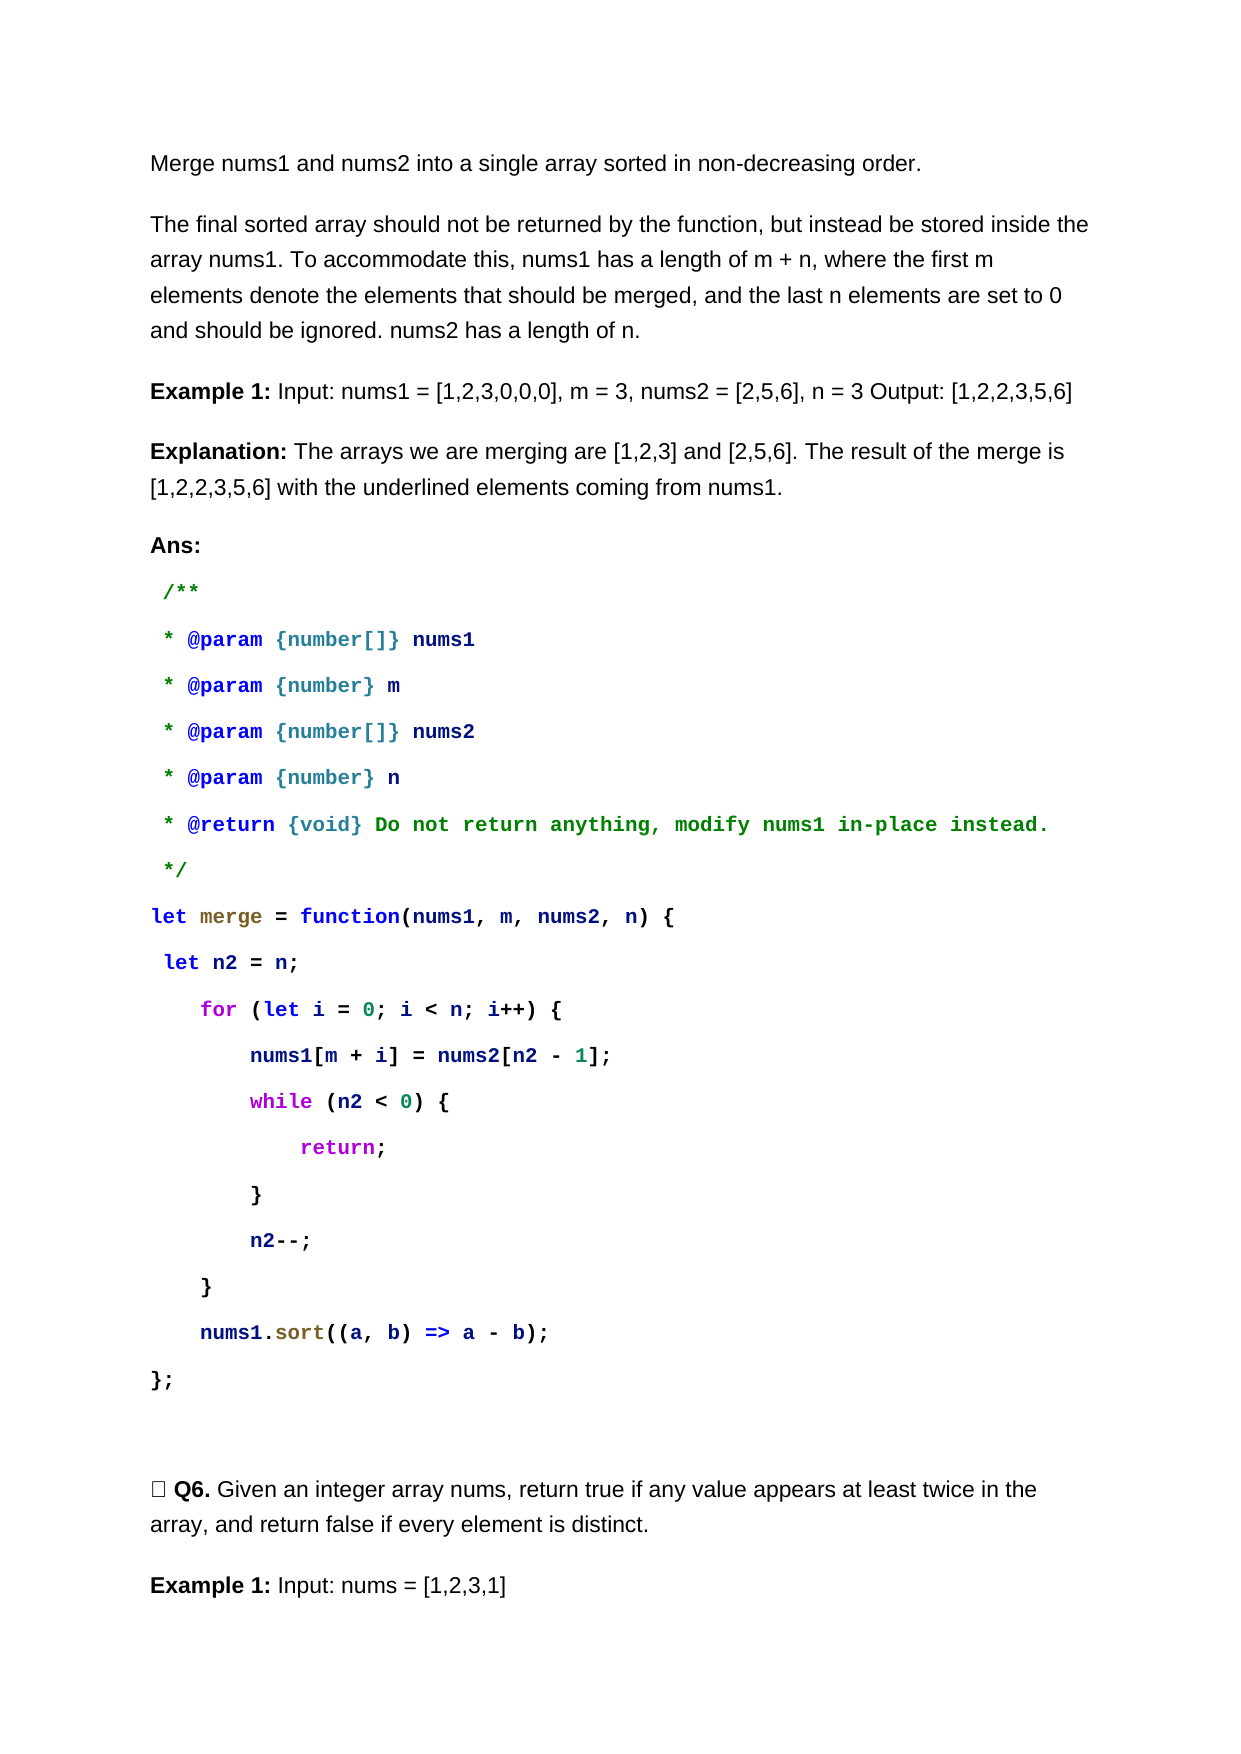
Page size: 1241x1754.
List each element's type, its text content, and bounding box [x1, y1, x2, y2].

text n2--; [150, 1230, 1090, 1252]
text Explanation: The arrays we are merging are [1,2,3] and [2,5,6]. The result of the merge is [1,2,2,3,5,6] with the underlined elements coming from nums1. [150, 438, 1090, 500]
text /** [150, 583, 1090, 604]
text 💡 Q6. Given an integer array nums, return true if any value appears at least twice in the array, and return false if every element is distinct. [150, 1476, 1090, 1538]
text } [150, 1277, 1090, 1298]
text Ans: [150, 534, 1090, 558]
text * @param {number[]} nums2 [150, 722, 1090, 743]
text * @param {number[]} nums1 [150, 629, 1090, 650]
text for (let i = 0; i < n; i++) { [150, 999, 1090, 1020]
text return; [150, 1138, 1090, 1159]
text }; [150, 1369, 1090, 1390]
text * @return {void} Do not return anything, modify nums1 in-place instead. [150, 814, 1090, 835]
text while (n2 < 0) { [150, 1092, 1090, 1113]
text * @param {number} m [150, 675, 1090, 697]
text Example 1: Input: nums = [1,2,3,1] [150, 1572, 1090, 1598]
text Merge nums1 and nums2 into a single array sorted in non-decreasing order. [150, 150, 1090, 176]
text } [150, 1184, 1090, 1205]
text * @param {number} n [150, 768, 1090, 789]
text nums1.sort((a, b) => a - b); [150, 1323, 1090, 1344]
text let merge = function(nums1, m, nums2, n) { [150, 907, 1090, 928]
text Example 1: Input: nums1 = [1,2,3,0,0,0], m = 3, nums2 = [2,5,6], n = 3 Output: [1,2,2,3,5,6] [150, 378, 1090, 404]
text The final sorted array should not be returned by the function, but instead be stored inside the array nums1. To accommodate this, nums1 has a length of m + n, where the first m elements denote the elements that should be merged, and the last n elements are set to 0 and should be ignored. nums2 has a length of n. [150, 211, 1090, 343]
text let n2 = n; [150, 953, 1090, 974]
text */ [150, 860, 1090, 882]
text nums1[m + i] = nums2[n2 - 1]; [150, 1045, 1090, 1067]
